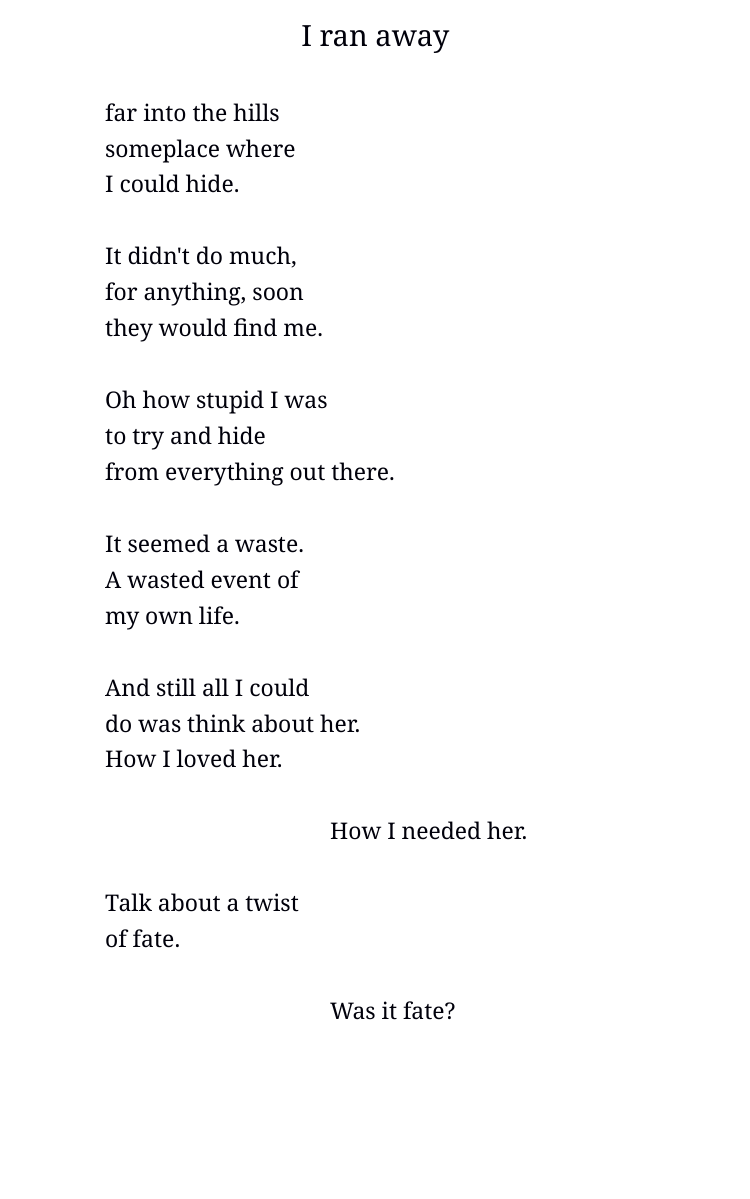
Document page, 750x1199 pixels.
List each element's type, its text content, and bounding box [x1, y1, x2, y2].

text of fate. [105, 923, 645, 954]
text A wasted event of [105, 564, 645, 595]
text far into the hills [105, 97, 645, 128]
text from everything out there. [105, 456, 645, 487]
text Was it fate? [105, 995, 645, 1026]
text Oh how stupid I was [105, 384, 645, 415]
text my own life. [105, 600, 645, 631]
text I could hide. [105, 168, 645, 200]
text It seemed a waste. [105, 528, 645, 559]
text Talk about a twist [105, 887, 645, 918]
text I ran away [105, 15, 645, 55]
text for anything, soon [105, 276, 645, 307]
text It didn't do much, [105, 240, 645, 272]
text they would find me. [105, 312, 645, 343]
text How I loved her. [105, 743, 645, 775]
text do was think about her. [105, 707, 645, 739]
text And still all I could [105, 672, 645, 703]
text someplace where [105, 132, 645, 164]
text to try and hide [105, 420, 645, 451]
text How I needed her. [105, 815, 645, 847]
